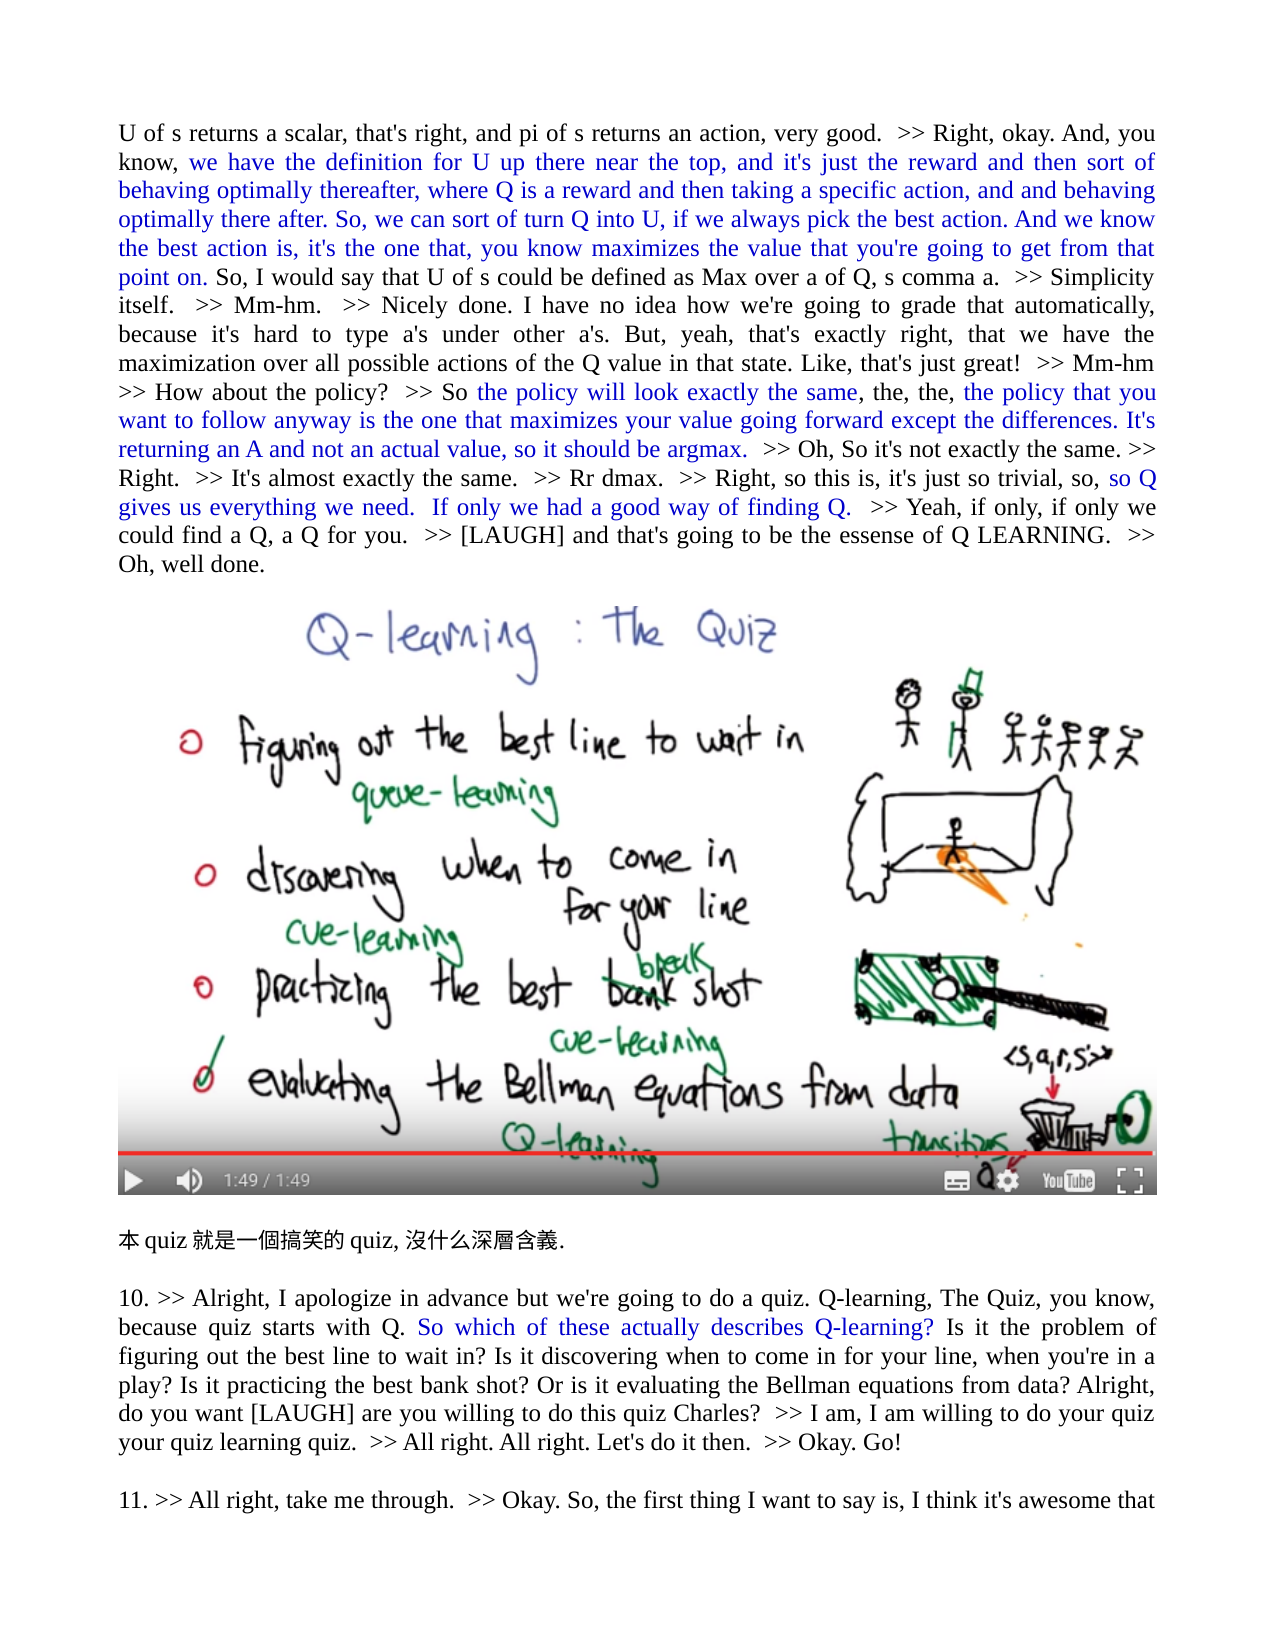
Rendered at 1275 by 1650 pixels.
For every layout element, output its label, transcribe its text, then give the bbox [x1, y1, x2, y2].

text 11. >> All right, take me through. >> Okay. So, the first thing I want to say is, I think it's awesome that [118, 1485, 1157, 1513]
text 本quiz就是一個搞笑的quiz, 沒什么深層含義. [118, 1223, 1157, 1255]
text 10. >> Alright, I apologize in advance but we're going to do a quiz. Q-learning, The Quiz, you know, because quiz starts with Q. So which of these actually describes Q-learning? Is it the problem of figuring out the best line to wait in? Is it discovering when to come in for your line, when you're in a play? Is it practicing the best bank shot? Or is it evaluating the Bellman equations from data? Alright, do you want [LAUGH] are you willing to do this quiz Charles? >> I am, I am willing to do your quiz your quiz learning quiz. >> All right. All right. Let's do it then. >> Okay. Go! [118, 1283, 1157, 1456]
picture [118, 606, 1157, 1195]
text U of s returns a scalar, that's right, and pi of s returns an action, very good. >> Right, okay. And, you know, we have the definition for U up there near the top, and it's just the reward and then sort of behaving optimally thereafter, where Q is a reward and then taking a specific action, and and behaving optimally there after. So, we can sort of turn Q into U, if we always pick the best action. And we know the best action is, it's the one that, you know maximizes the value that you're going to get from that point on. So, I would say that U of s could be defined as Max over a of Q, s comma a. >> Simplicity itself. >> Mm-hm. >> Nicely done. I have no idea how we're going to grade that automatically, because it's hard to type a's under other a's. But, yeah, that's exactly right, that we have the maximization over all possible actions of the Q value in that state. Like, that's just great! >> Mm-hm >> How about the policy? >> So the policy will look exactly the same, the, the, the policy that you want to follow anyway is the one that maximizes your value going forward except the differences. It's returning an A and not an actual value, so it should be argmax. >> Oh, So it's not exactly the same. >> Right. >> It's almost exactly the same. >> Rr dmax. >> Right, so this is, it's just so trivial, so, so Q gives us everything we need. If only we had a good way of finding Q. >> Yeah, if only, if only we could find a Q, a Q for you. >> [LAUGH] and that's going to be the essense of Q LEARNING. >> Oh, well done. [118, 118, 1157, 578]
